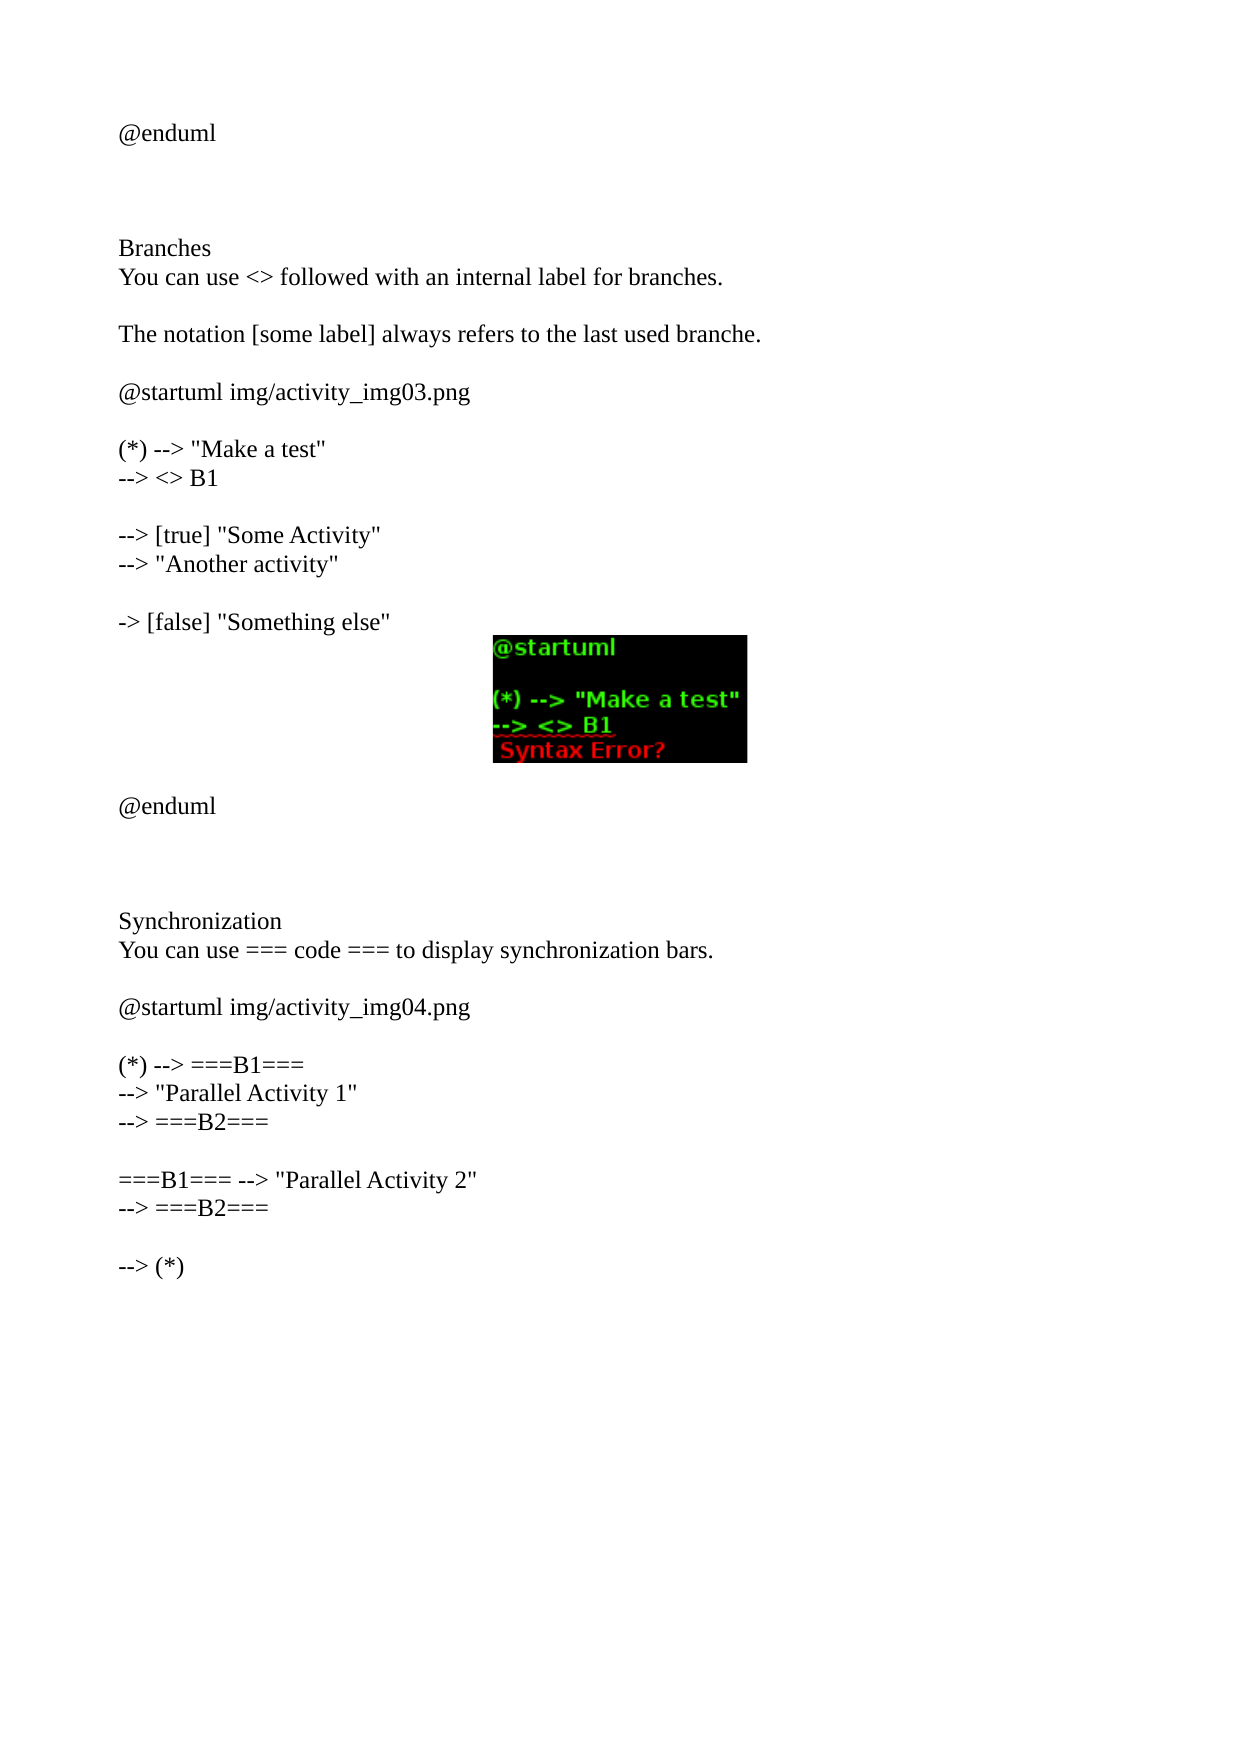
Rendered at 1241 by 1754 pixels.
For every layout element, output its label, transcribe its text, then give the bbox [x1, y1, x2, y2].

text --> "Parallel Activity 1" [118, 1078, 1122, 1107]
text (*) --> ===B1=== [118, 1050, 1122, 1078]
text You can use === code === to display synchronization bars. [118, 935, 1122, 963]
text --> [true] "Some Activity" [118, 521, 1122, 549]
text --> ===B2=== [118, 1107, 1122, 1136]
text --> "Another activity" [118, 549, 1122, 578]
text Branches [118, 233, 1122, 262]
text --> <> B1 [118, 463, 1122, 492]
text --> (*) [118, 1251, 1122, 1280]
text @startuml img/activity_img03.png [118, 377, 1122, 406]
text @startuml img/activity_img04.png [118, 992, 1122, 1021]
text (*) --> "Make a test" [118, 434, 1122, 463]
text ===B1=== --> "Parallel Activity 2" [118, 1165, 1122, 1193]
text -> [false] "Something else" [118, 607, 1122, 636]
text You can use <> followed with an internal label for branches. [118, 262, 1122, 291]
text @enduml [118, 791, 1122, 820]
text The notation [some label] always refers to the last used branche. [118, 319, 1122, 348]
text --> ===B2=== [118, 1193, 1122, 1222]
text @enduml [118, 118, 1122, 147]
text Synchronization [118, 906, 1122, 935]
picture [492, 635, 748, 763]
